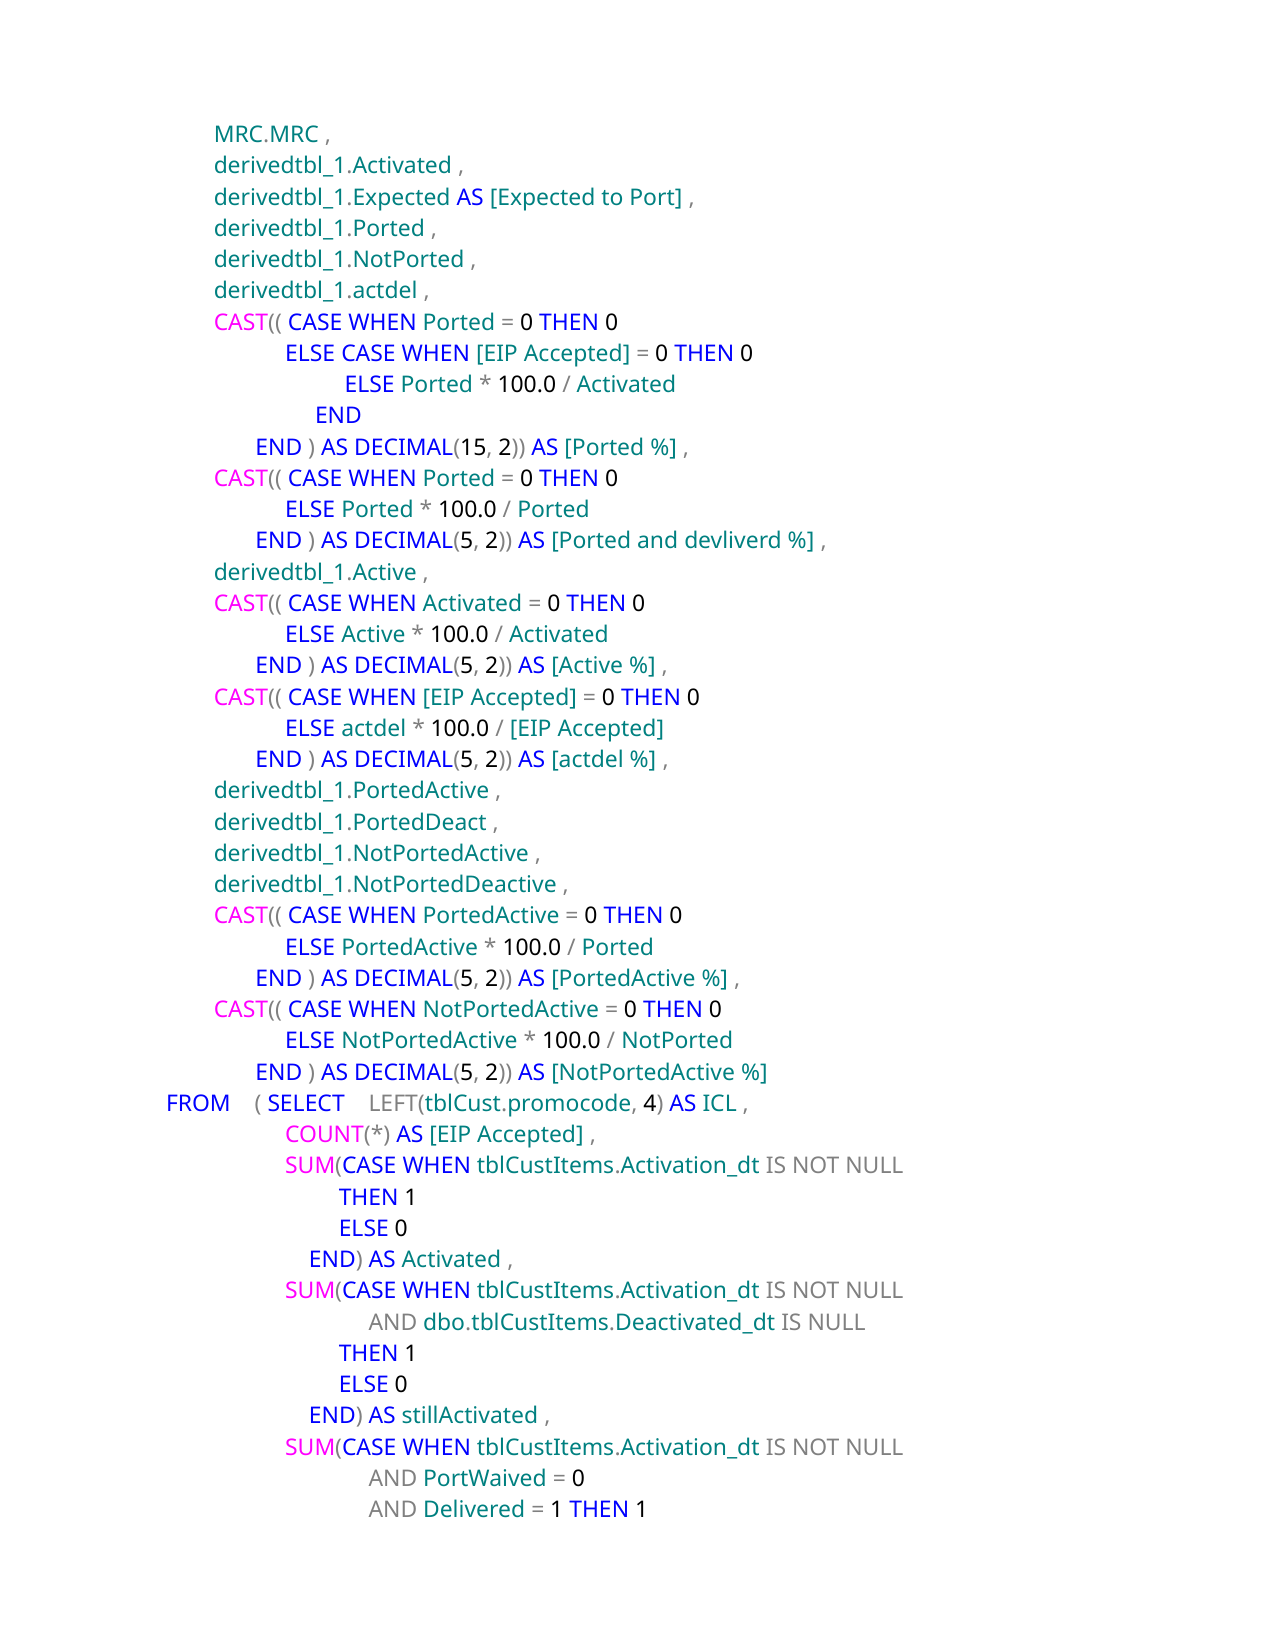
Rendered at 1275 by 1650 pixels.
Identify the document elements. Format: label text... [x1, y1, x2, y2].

text derivedtbl_1.Activated , [118, 149, 1157, 181]
text ELSE Ported * 100.0 / Activated [118, 368, 1157, 399]
text CAST(( CASE WHEN PortedActive = 0 THEN 0 [118, 899, 1157, 931]
text SUM(CASE WHEN tblCustItems.Activation_dt IS NOT NULL [118, 1431, 1157, 1462]
text ELSE NotPortedActive * 100.0 / NotPorted [118, 1024, 1157, 1056]
text CAST(( CASE WHEN [EIP Accepted] = 0 THEN 0 [118, 681, 1157, 712]
text SUM(CASE WHEN tblCustItems.Activation_dt IS NOT NULL [118, 1149, 1157, 1181]
text SUM(CASE WHEN tblCustItems.Activation_dt IS NOT NULL [118, 1274, 1157, 1306]
text ELSE Ported * 100.0 / Ported [118, 493, 1157, 524]
text END ) AS DECIMAL(15, 2)) AS [Ported %] , [118, 431, 1157, 462]
text ELSE PortedActive * 100.0 / Ported [118, 931, 1157, 962]
text AND dbo.tblCustItems.Deactivated_dt IS NULL [118, 1306, 1157, 1337]
text MRC.MRC , [118, 118, 1157, 149]
text FROM ( SELECT LEFT(tblCust.promocode, 4) AS ICL , [118, 1087, 1157, 1118]
text CAST(( CASE WHEN Activated = 0 THEN 0 [118, 587, 1157, 618]
text derivedtbl_1.NotPortedActive , [118, 837, 1157, 868]
text COUNT(*) AS [EIP Accepted] , [118, 1118, 1157, 1149]
text derivedtbl_1.actdel , [118, 274, 1157, 306]
text ELSE actdel * 100.0 / [EIP Accepted] [118, 712, 1157, 743]
text derivedtbl_1.PortedActive , [118, 774, 1157, 806]
text derivedtbl_1.Ported , [118, 212, 1157, 243]
text END ) AS DECIMAL(5, 2)) AS [Active %] , [118, 649, 1157, 681]
text THEN 1 [118, 1181, 1157, 1212]
text derivedtbl_1.Expected AS [Expected to Port] , [118, 181, 1157, 212]
text AND Delivered = 1 THEN 1 [118, 1493, 1157, 1524]
text END ) AS DECIMAL(5, 2)) AS [NotPortedActive %] [118, 1056, 1157, 1087]
text ELSE Active * 100.0 / Activated [118, 618, 1157, 649]
text CAST(( CASE WHEN Ported = 0 THEN 0 [118, 462, 1157, 493]
text END ) AS DECIMAL(5, 2)) AS [actdel %] , [118, 743, 1157, 774]
text END ) AS DECIMAL(5, 2)) AS [PortedActive %] , [118, 962, 1157, 993]
text derivedtbl_1.NotPortedDeactive , [118, 868, 1157, 899]
text CAST(( CASE WHEN Ported = 0 THEN 0 [118, 306, 1157, 337]
text THEN 1 [118, 1337, 1157, 1368]
text CAST(( CASE WHEN NotPortedActive = 0 THEN 0 [118, 993, 1157, 1024]
text derivedtbl_1.PortedDeact , [118, 806, 1157, 837]
text END) AS stillActivated , [118, 1399, 1157, 1431]
text ELSE 0 [118, 1212, 1157, 1243]
text END ) AS DECIMAL(5, 2)) AS [Ported and devliverd %] , [118, 524, 1157, 556]
text derivedtbl_1.NotPorted , [118, 243, 1157, 274]
text ELSE CASE WHEN [EIP Accepted] = 0 THEN 0 [118, 337, 1157, 368]
text AND PortWaived = 0 [118, 1462, 1157, 1493]
text END [118, 399, 1157, 431]
text derivedtbl_1.Active , [118, 556, 1157, 587]
text END) AS Activated , [118, 1243, 1157, 1274]
text ELSE 0 [118, 1368, 1157, 1399]
